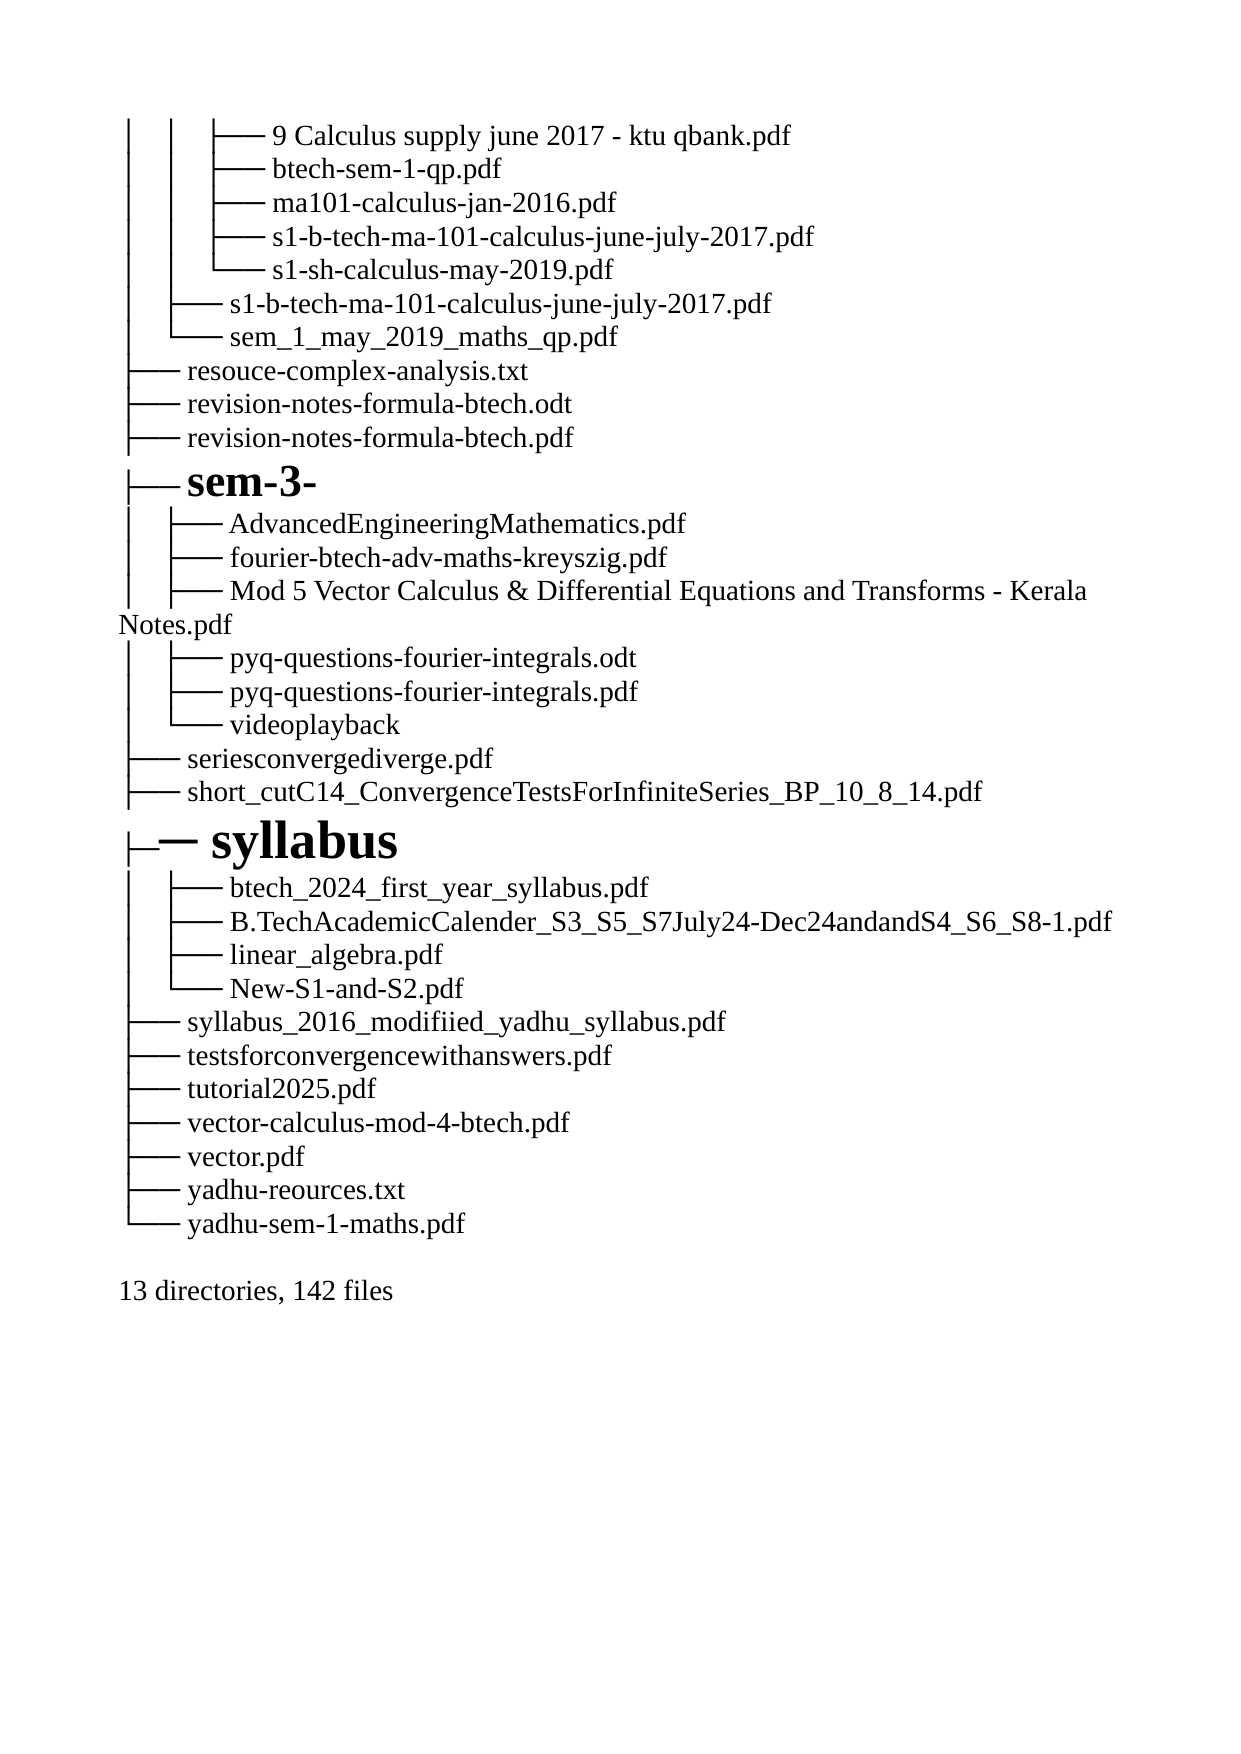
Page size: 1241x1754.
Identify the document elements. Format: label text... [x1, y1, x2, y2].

text │ │ ├── ma101-calculus-jan-2016.pdf [214, 185, 1122, 219]
text │ ├── pyq-questions-fourier-integrals.pdf [171, 674, 1122, 707]
text │ ├── pyq-questions-fourier-integrals.pdf [129, 674, 169, 707]
text │ ├── Mod 5 Vector Calculus & Differential Equations and Transforms - Kerala Notes.pdf [118, 573, 1122, 640]
text │ ├── linear_algebra.pdf [129, 937, 169, 971]
text │ │ ├── ma101-calculus-jan-2016.pdf [171, 185, 212, 219]
text │ └── New-S1-and-S2.pdf [129, 971, 1122, 1004]
text ├── testsforconvergencewithanswers.pdf [129, 1038, 1122, 1072]
text │ │ ├── 9 Calculus supply june 2017 - ktu qbank.pdf [129, 118, 169, 152]
text ├── syllabus_2016_modifiied_yadhu_syllabus.pdf [129, 1004, 1122, 1038]
text │ ├── AdvancedEngineeringMathematics.pdf [129, 506, 169, 540]
text │ │ ├── s1-b-tech-ma-101-calculus-june-july-2017.pdf [171, 219, 212, 252]
text │ │ ├── 9 Calculus supply june 2017 - ktu qbank.pdf [214, 118, 1122, 152]
text │ ├── pyq-questions-fourier-integrals.odt [171, 640, 1122, 674]
text │ ├── s1-b-tech-ma-101-calculus-june-july-2017.pdf [171, 286, 1122, 319]
text │ │ └── s1-sh-calculus-may-2019.pdf [171, 252, 1122, 286]
text │ ├── s1-b-tech-ma-101-calculus-june-july-2017.pdf [129, 286, 169, 319]
text │ │ ├── btech-sem-1-qp.pdf [214, 152, 1122, 185]
text ├── revision-notes-formula-btech.odt [129, 386, 1122, 420]
text ├── tutorial2025.pdf [129, 1072, 1122, 1105]
text │ │ ├── 9 Calculus supply june 2017 - ktu qbank.pdf [171, 118, 212, 152]
text │ ├── B.TechAcademicCalender_S3_S5_S7July24-Dec24andandS4_S6_S8-1.pdf [171, 904, 1122, 937]
text 13 directories, 142 files [118, 1273, 1122, 1306]
text ├── short_cutC14_ConvergenceTestsForInfiniteSeries_BP_10_8_14.pdf [129, 774, 1122, 808]
text ├── yadhu-reources.txt [129, 1172, 1122, 1206]
text ├── resouce-complex-analysis.txt [129, 353, 1122, 386]
text │ ├── btech_2024_first_year_syllabus.pdf [171, 870, 1122, 904]
text │ ├── fourier-btech-adv-maths-kreyszig.pdf [171, 540, 1122, 573]
text │ ├── pyq-questions-fourier-integrals.odt [129, 640, 169, 674]
text │ ├── linear_algebra.pdf [171, 937, 1122, 971]
text │ │ ├── s1-b-tech-ma-101-calculus-june-july-2017.pdf [214, 219, 1122, 252]
text │ └── sem_1_may_2019_maths_qp.pdf [129, 319, 1122, 353]
text ├── sem-3- [118, 453, 1122, 506]
text │ │ ├── btech-sem-1-qp.pdf [129, 152, 169, 185]
text ├── seriesconvergediverge.pdf [129, 741, 1122, 774]
text ├── vector.pdf [129, 1139, 1122, 1172]
text ├── syllabus [118, 808, 1122, 870]
text ├── vector-calculus-mod-4-btech.pdf [129, 1105, 1122, 1139]
text │ ├── fourier-btech-adv-maths-kreyszig.pdf [129, 540, 169, 573]
text │ │ └── s1-sh-calculus-may-2019.pdf [129, 252, 169, 286]
text │ ├── btech_2024_first_year_syllabus.pdf [129, 870, 169, 904]
text └── yadhu-sem-1-maths.pdf [118, 1206, 1122, 1239]
text ├── revision-notes-formula-btech.pdf [129, 420, 1122, 453]
text │ │ ├── btech-sem-1-qp.pdf [171, 152, 212, 185]
text │ │ ├── ma101-calculus-jan-2016.pdf [129, 185, 169, 219]
text │ │ ├── s1-b-tech-ma-101-calculus-june-july-2017.pdf [129, 219, 169, 252]
text │ ├── AdvancedEngineeringMathematics.pdf [171, 506, 1122, 540]
text │ └── videoplayback [129, 707, 1122, 741]
text ├── vector.pdf [118, 1139, 127, 1172]
